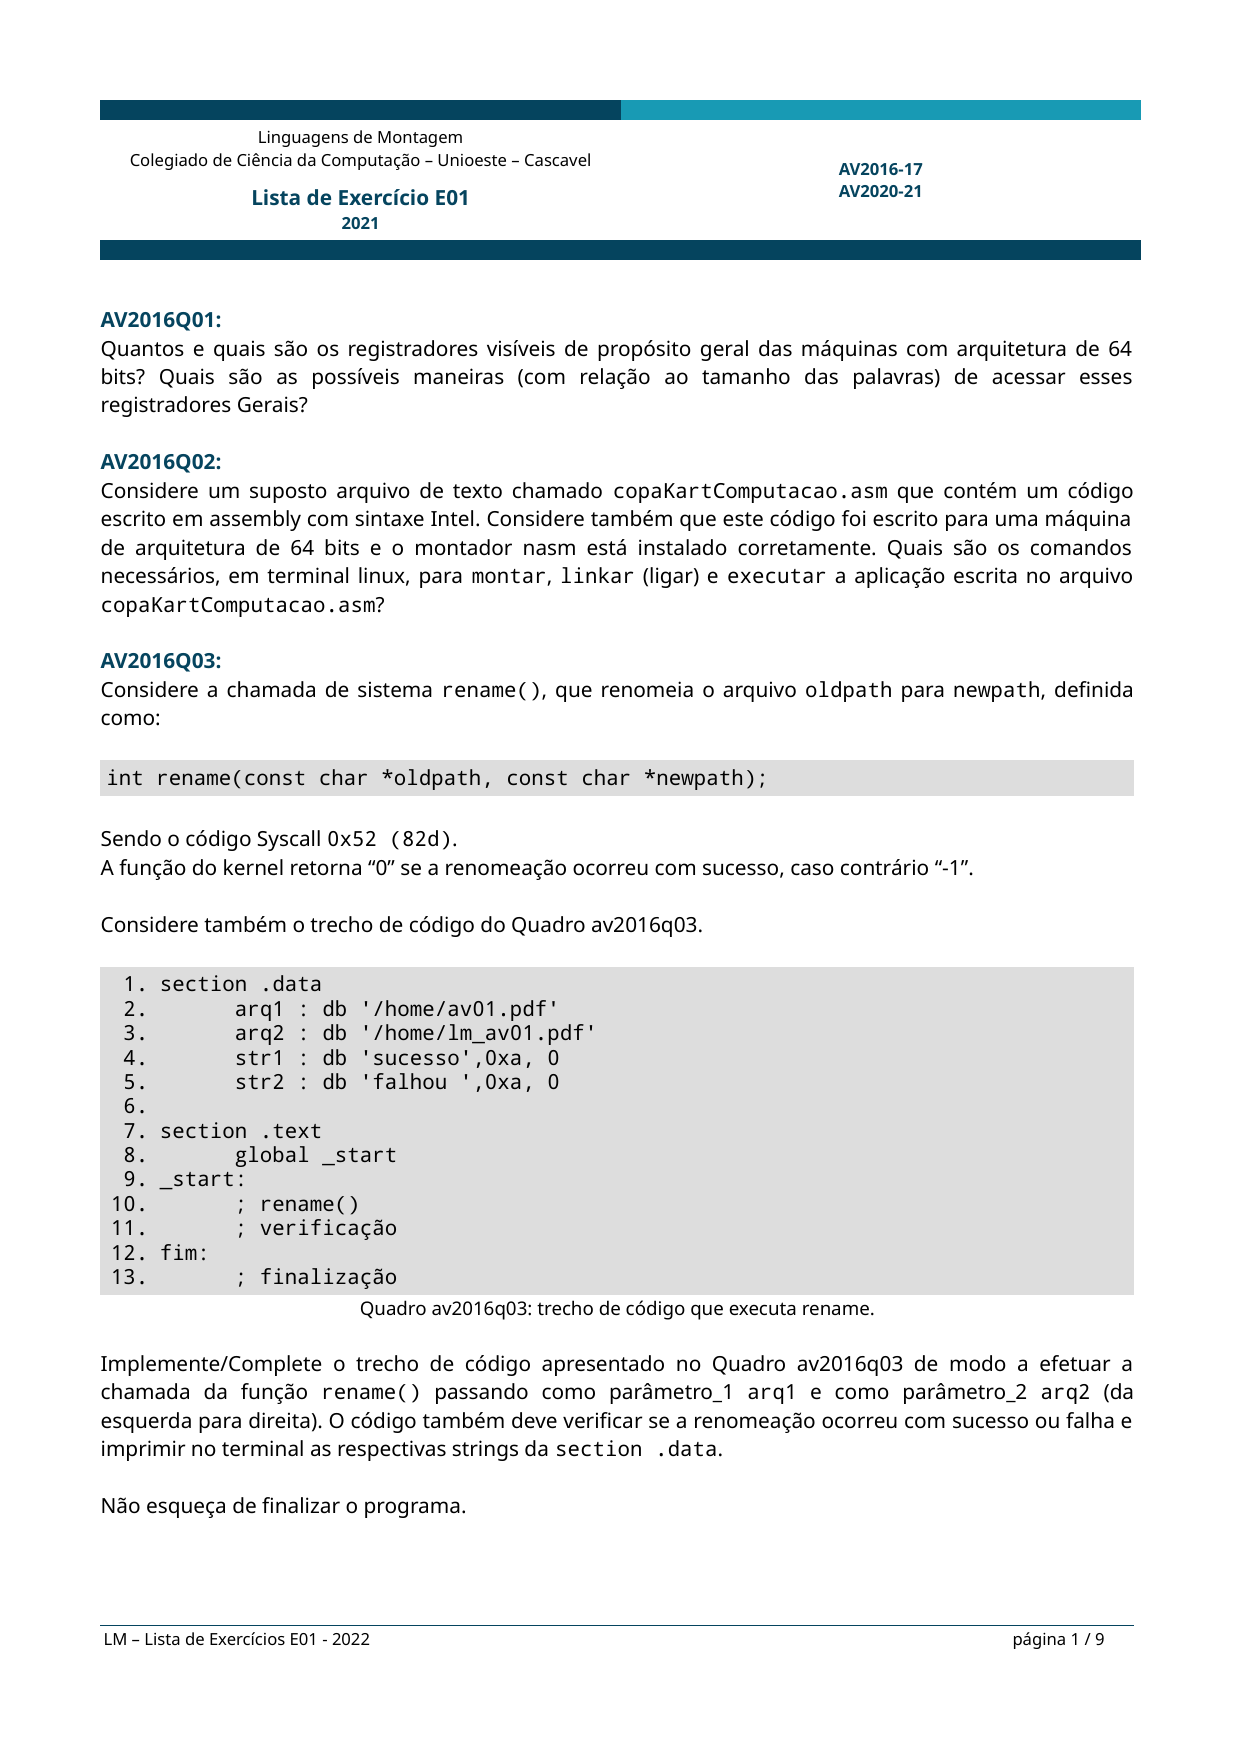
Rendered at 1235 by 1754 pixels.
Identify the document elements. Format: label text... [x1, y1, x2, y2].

table_header int rename(const char *oldpath, const char *newpath); [100, 760, 1134, 796]
text Considere um suposto arquivo de texto chamado copaKartComputacao.asm que contém um código escrito em assembly com sintaxe Intel. Considere também que este código foi escrito para uma máquina de arquitetura de 64 bits e o montador nasm está instalado corretamente. Quais são os comandos necessários, em terminal linux, para montar, linkar (ligar) e executar a aplicação escrita no arquivo copaKartComputacao.asm? [100, 476, 1134, 618]
text AV2016Q01: [100, 305, 1134, 334]
table_cell AV2016-17 AV2020-21 [621, 120, 1141, 240]
text A função do kernel retorna “0” se a renomeação ocorreu com sucesso, caso contrário “-1”. [100, 853, 1134, 881]
text Sendo o código Syscall 0x52 (82d). [100, 824, 1134, 853]
text Implemente/Complete o trecho de código apresentado no Quadro av2016q03 de modo a efetuar a chamada da função rename() passando como parâmetro_1 arq1 e como parâmetro_2 arq2 (da esquerda para direita). O código também deve verificar se a renomeação ocorreu com sucesso ou falha e imprimir no terminal as respectivas strings da section .data. [100, 1349, 1134, 1463]
table_header [621, 100, 1141, 120]
text AV2016Q03: [100, 647, 1134, 675]
table_cell Linguagens de Montagem Colegiado de Ciência da Computação – Unioeste – Cascavel Lista de Exercício E01 2021 [100, 120, 621, 240]
table_header section .data arq1 : db '/home/av01.pdf' arq2 : db '/home/lm_av01.pdf' str1 : db 'sucesso',0xa, 0 str2 : db 'falhou ',0xa, 0 section .text global _start _start: ; rename() ; verificação fim: ; finalização [154, 967, 1134, 1295]
text Considere a chamada de sistema rename(), que renomeia o arquivo oldpath para newpath, definida como: [100, 675, 1134, 732]
table_cell [100, 240, 621, 260]
table_header [100, 100, 621, 120]
text Quantos e quais são os registradores visíveis de propósito geral das máquinas com arquitetura de 64 bits? Quais são as possíveis maneiras (com relação ao tamanho das palavras) de acessar esses registradores Gerais? [100, 334, 1134, 419]
text AV2016Q02: [100, 447, 1134, 476]
table_header 1. 2. 3. 4. 5. 6. 7. 8. 9. 10. 11. 12. 13. [100, 967, 154, 1295]
text Quadro av2016q03: trecho de código que executa rename. [100, 1295, 1134, 1321]
text Não esqueça de finalizar o programa. [100, 1491, 1134, 1520]
table_cell [621, 240, 1141, 260]
text Considere também o trecho de código do Quadro av2016q03. [100, 910, 1134, 938]
